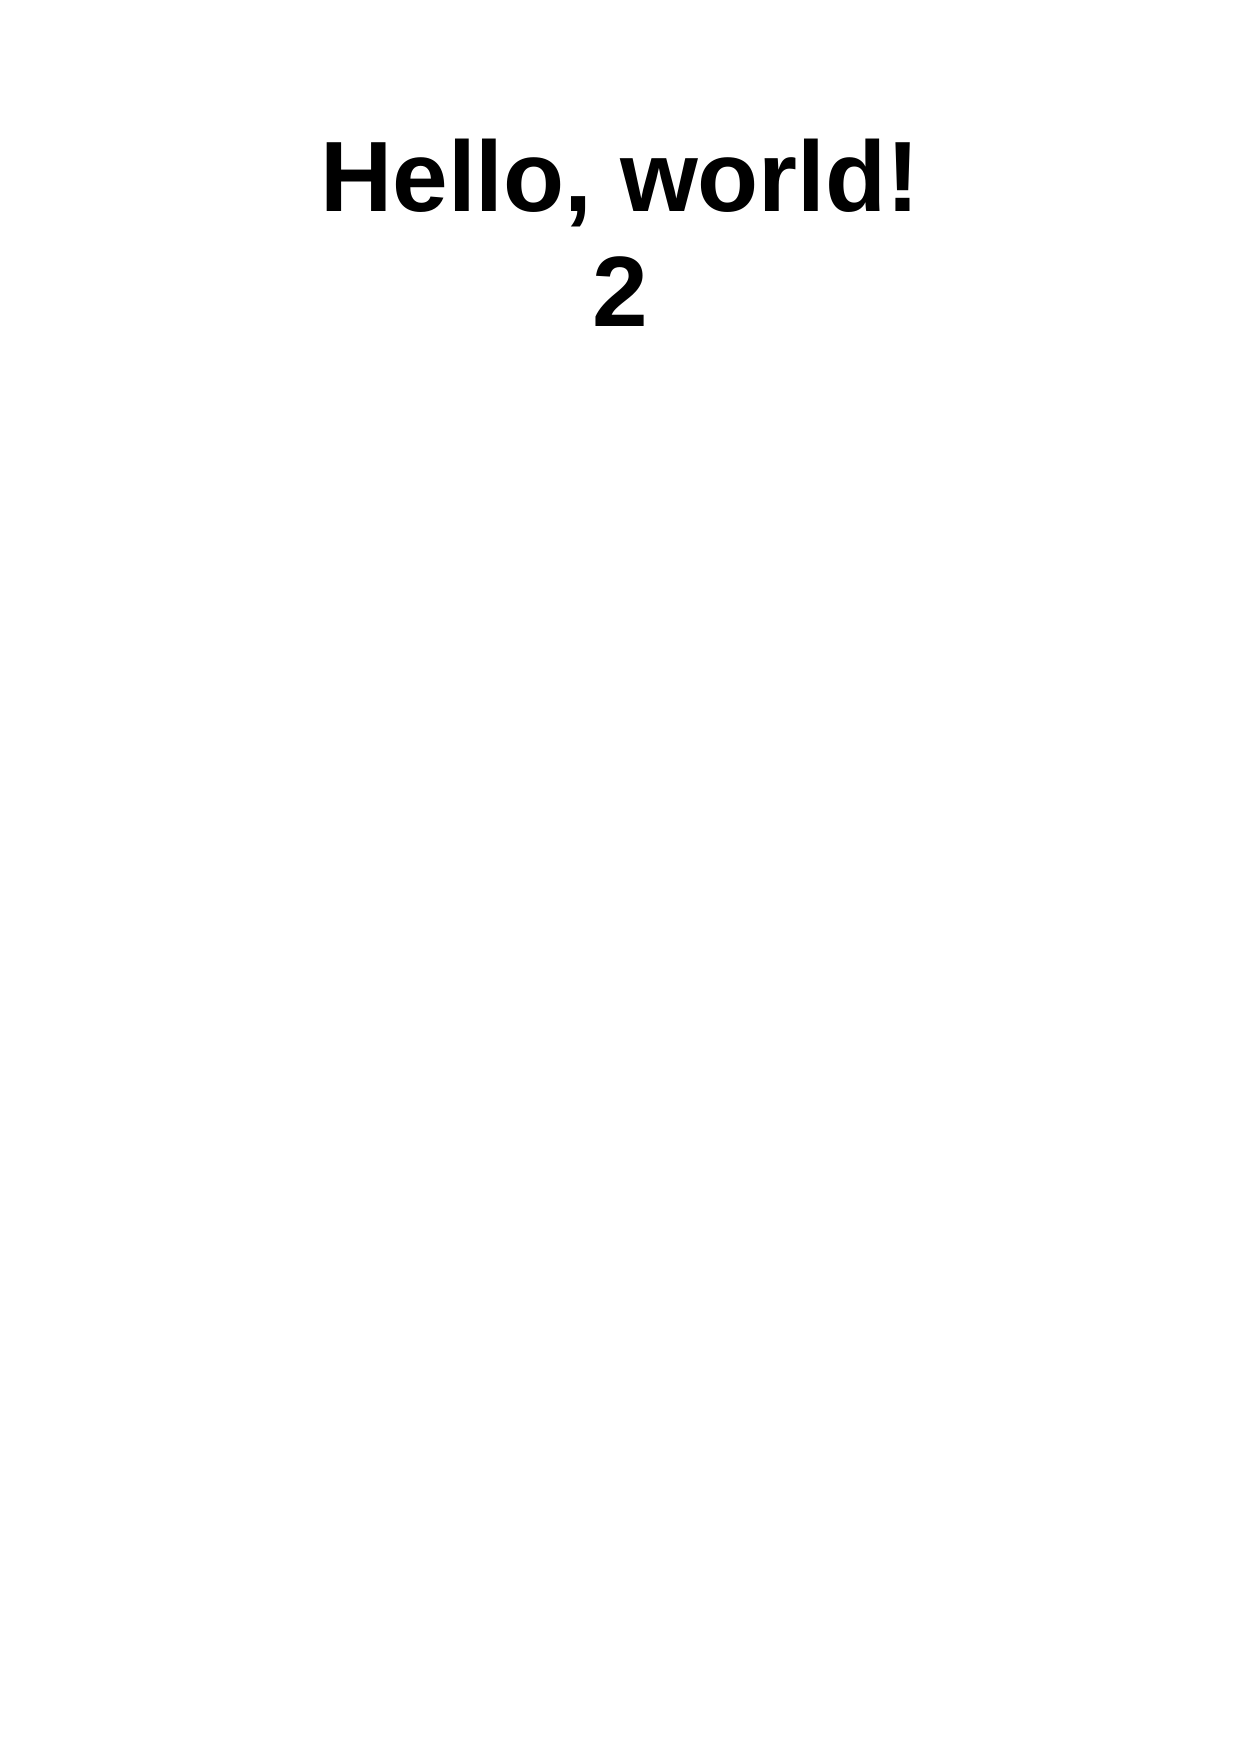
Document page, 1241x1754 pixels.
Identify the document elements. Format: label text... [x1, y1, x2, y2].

text 2 [118, 233, 1122, 348]
text Hello, world! [118, 118, 1122, 233]
